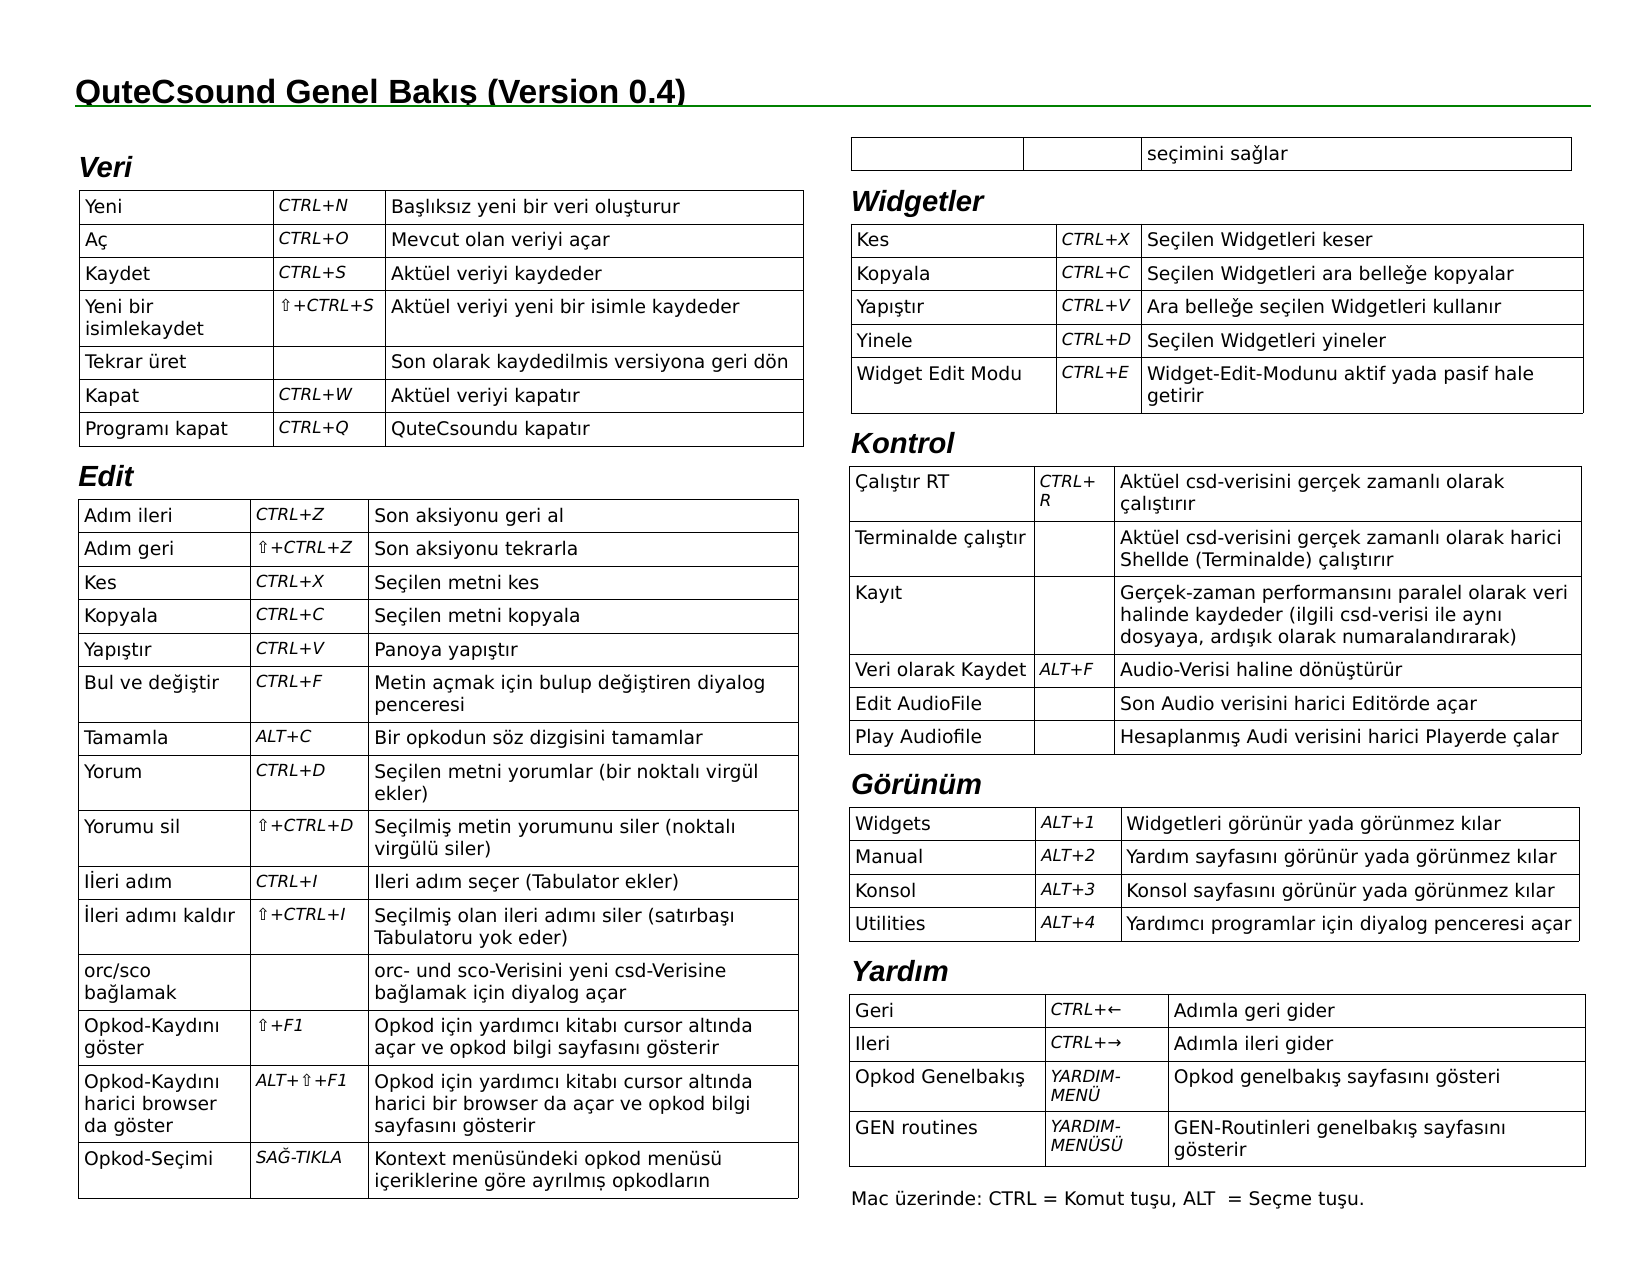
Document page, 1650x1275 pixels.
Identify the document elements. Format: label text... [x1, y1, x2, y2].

table_cell Panoya yapıştır [369, 634, 798, 666]
table_cell Son aksiyonu tekrarla [369, 533, 798, 566]
table_cell Aç [80, 225, 273, 257]
table_cell ALT+3 [1036, 875, 1121, 907]
table_cell Gerçek-zaman performansını paralel olarak veri halinde kaydeder (ilgili csd-verisi ile aynı dosyaya, ardışık olarak numaralandırarak) [1115, 577, 1581, 653]
table_cell CTRL+W [274, 380, 385, 412]
table_cell Kapat [80, 380, 273, 412]
table_cell Opkod için yardımcı kitabı cursor altında harici bir browser da açar ve opkod bilgi sayfasını gösterir [369, 1066, 798, 1142]
table_cell Programı kapat [80, 413, 273, 446]
table_cell Yorum [79, 756, 250, 810]
table_header Yeni [80, 191, 273, 223]
table_cell Kopyala [79, 600, 250, 633]
table_header Aktüel csd-verisini gerçek zamanlı olarak çalıştırır [1115, 467, 1581, 521]
table_cell CTRL+E [1057, 358, 1141, 413]
table_cell ALT+2 [1036, 841, 1121, 874]
table_header Son aksiyonu geri al [369, 500, 798, 532]
subtitle Kontrol [851, 426, 1586, 459]
table_cell CTRL+O [274, 225, 385, 257]
table_cell Metin açmak için bulup değiştiren diyalog penceresi [369, 667, 798, 722]
table_header CTRL+← [1046, 995, 1168, 1027]
table_cell Manual [850, 841, 1035, 874]
table_cell orc/sco bağlamak [79, 955, 250, 1010]
table_cell Veri olarak Kaydet [850, 655, 1034, 687]
table_cell Bir opkodun söz dizgisini tamamlar [369, 723, 798, 755]
table_cell Yeni bir isimlekaydet [80, 291, 273, 346]
table_cell Adım geri [79, 533, 250, 566]
table_header ALT+1 [1036, 808, 1121, 840]
subtitle Widgetler [851, 183, 1586, 217]
table_cell ALT+4 [1036, 908, 1121, 941]
table_cell [1035, 688, 1114, 720]
subtitle Yardım [851, 954, 1586, 987]
table_cell CTRL+D [1057, 325, 1141, 357]
table_cell CTRL+C [1057, 258, 1141, 290]
table_header CTRL+Z [251, 500, 368, 532]
table_cell CTRL+X [251, 567, 368, 599]
table_cell Aktüel csd-verisini gerçek zamanlı olarak harici Shellde (Terminalde) çalıştırır [1115, 522, 1581, 576]
table_cell Ileri [850, 1028, 1045, 1061]
table_cell Yinele [852, 325, 1056, 357]
table_header CTRL+X [1057, 225, 1141, 257]
table_cell Bul ve değiştir [79, 667, 250, 722]
table_cell Konsol sayfasını görünür yada görünmez kılar [1122, 875, 1579, 907]
subtitle Veri [78, 150, 813, 183]
table_cell [1035, 522, 1114, 576]
table_cell Yapıştır [852, 291, 1056, 324]
table_header CTRL+N [274, 191, 385, 223]
table_header Başlıksız yeni bir veri oluşturur [386, 191, 803, 223]
table_cell [1035, 721, 1114, 754]
table_header Çalıştır RT [850, 467, 1034, 521]
table_cell Opkod genelbakış sayfasını gösteri [1169, 1062, 1585, 1111]
table_cell İleri adımı kaldır [79, 900, 250, 954]
table_cell CTRL+V [251, 634, 368, 666]
table_cell [852, 138, 1023, 170]
table_cell Ileri adım seçer (Tabulator ekler) [369, 867, 798, 899]
table_cell CTRL+F [251, 667, 368, 722]
table_header Geri [850, 995, 1045, 1027]
table_cell Utilities [850, 908, 1035, 941]
table_header Seçilen Widgetleri keser [1142, 225, 1583, 257]
table_cell Seçilen metni kopyala [369, 600, 798, 633]
table_cell Hesaplanmış Audi verisini harici Playerde çalar [1115, 721, 1581, 754]
text Mac üzerinde: CTRL = Komut tuşu, ALT = Seçme tuşu. [851, 1188, 1586, 1210]
table_cell CTRL+Q [274, 413, 385, 446]
table_cell Kaydet [80, 258, 273, 290]
table_cell CTRL+V [1057, 291, 1141, 324]
table_cell ALT+⇧+F1 [251, 1066, 368, 1142]
table_cell Seçilen metni yorumlar (bir noktalı virgül ekler) [369, 756, 798, 810]
table_cell Seçilen Widgetleri ara belleǧe kopyalar [1142, 258, 1583, 290]
table_cell Opkod Genelbakış [850, 1062, 1045, 1111]
table_cell Kayıt [850, 577, 1034, 653]
table_cell Audio-Verisi haline dönüştürür [1115, 655, 1581, 687]
table_cell CTRL+D [251, 756, 368, 810]
table_cell Seçilen metni kes [369, 567, 798, 599]
table_cell CTRL+→ [1046, 1028, 1168, 1061]
table_cell GEN routines [850, 1112, 1045, 1166]
table_cell YARDIM-MENÜ [1046, 1062, 1168, 1111]
table_header Widgets [850, 808, 1035, 840]
table_cell GEN-Routinleri genelbakış sayfasını gösterir [1169, 1112, 1585, 1166]
table_cell Opkod için yardımcı kitabı cursor altında açar ve opkod bilgi sayfasını gösterir [369, 1011, 798, 1065]
table_cell Terminalde çalıştır [850, 522, 1034, 576]
table_cell ALT+C [251, 723, 368, 755]
table_cell Son olarak kaydedilmis versiyona geri dön [386, 347, 803, 379]
table_cell ⇧+CTRL+I [251, 900, 368, 954]
table_cell Widget-Edit-Modunu aktif yada pasif hale getirir [1142, 358, 1583, 413]
table_cell Kopyala [852, 258, 1056, 290]
table_cell orc- und sco-Verisini yeni csd-Verisine bağlamak için diyalog açar [369, 955, 798, 1010]
table_cell Yardım sayfasını görünür yada görünmez kılar [1122, 841, 1579, 874]
table_cell ⇧+F1 [251, 1011, 368, 1065]
table_header CTRL+R [1035, 467, 1114, 521]
table_cell [1024, 138, 1141, 170]
table_cell Seçilmiş olan ileri adımı siler (satırbaşı Tabulatoru yok eder) [369, 900, 798, 954]
table_cell Yapıştır [79, 634, 250, 666]
table_cell ALT+F [1035, 655, 1114, 687]
table_cell QuteCsoundu kapatır [386, 413, 803, 446]
table_cell ⇧+CTRL+Z [251, 533, 368, 566]
table_cell Yardımcı programlar için diyalog penceresi açar [1122, 908, 1579, 941]
table_cell seçimini saǧlar [1142, 138, 1571, 170]
table_cell CTRL+I [251, 867, 368, 899]
table_cell YARDIM-MENÜSÜ [1046, 1112, 1168, 1166]
table_cell Opkod-Seçimi [79, 1143, 250, 1197]
table_cell Opkod-Kaydını göster [79, 1011, 250, 1065]
table_cell Son Audio verisini harici Editörde açar [1115, 688, 1581, 720]
table_cell Kes [79, 567, 250, 599]
table_header Widgetleri görünür yada görünmez kılar [1122, 808, 1579, 840]
table_cell [274, 347, 385, 379]
table_cell Opkod-Kaydını harici browser da göster [79, 1066, 250, 1142]
table_header Kes [852, 225, 1056, 257]
table_cell CTRL+S [274, 258, 385, 290]
table_cell Play Audiofile [850, 721, 1034, 754]
table_cell ⇧+CTRL+S [274, 291, 385, 346]
table_cell Aktüel veriyi kapatır [386, 380, 803, 412]
table_header Adım ileri [79, 500, 250, 532]
table_cell CTRL+C [251, 600, 368, 633]
table_cell [1035, 577, 1114, 653]
table_cell Tamamla [79, 723, 250, 755]
table_cell ⇧+CTRL+D [251, 811, 368, 866]
table_cell Yorumu sil [79, 811, 250, 866]
subtitle Görünüm [851, 767, 1586, 801]
table_cell Iİeri adım [79, 867, 250, 899]
table_cell Seçilen Widgetleri yineler [1142, 325, 1583, 357]
table_cell Kontext menüsündeki opkod menüsü içeriklerine göre ayrılmıṣ opkodların [369, 1143, 798, 1197]
table_cell Adımla ileri gider [1169, 1028, 1585, 1061]
table_cell Tekrar üret [80, 347, 273, 379]
table_cell Edit AudioFile [850, 688, 1034, 720]
table_cell Konsol [850, 875, 1035, 907]
table_header Adımla geri gider [1169, 995, 1585, 1027]
table_cell [251, 955, 368, 1010]
table_cell Seçilmiş metin yorumunu siler (noktalı virgülü siler) [369, 811, 798, 866]
subtitle Edit [78, 459, 813, 493]
table_cell Ara belleǧe seçilen Widgetleri kullanır [1142, 291, 1583, 324]
table_cell Widget Edit Modu [852, 358, 1056, 413]
table_cell Aktüel veriyi yeni bir isimle kaydeder [386, 291, 803, 346]
table_cell Mevcut olan veriyi açar [386, 225, 803, 257]
table_cell SAĞ-TIKLA [251, 1143, 368, 1197]
table_cell Aktüel veriyi kaydeder [386, 258, 803, 290]
